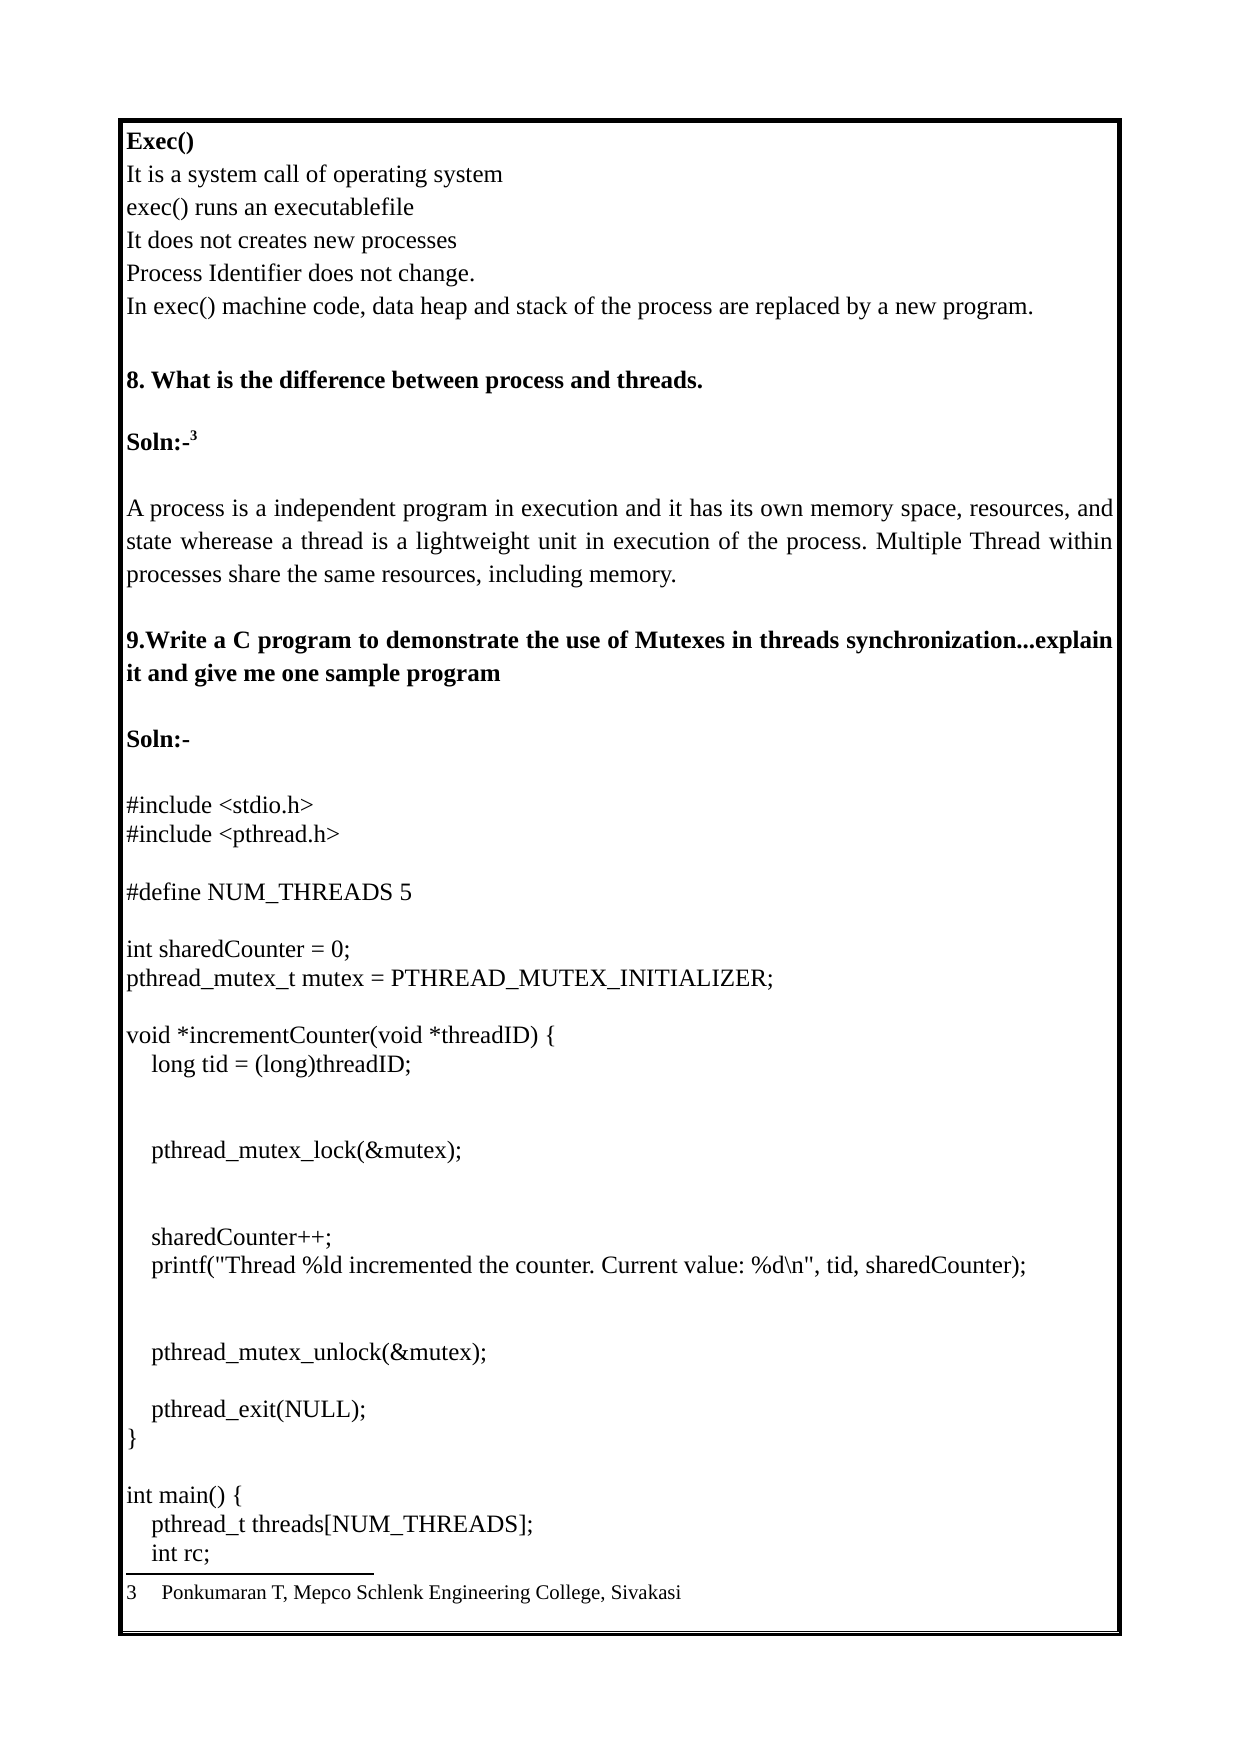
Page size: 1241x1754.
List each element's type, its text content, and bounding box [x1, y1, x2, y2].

text pthread_mutex_lock(&mutex); [126, 1135, 1114, 1164]
text int sharedCounter = 0; [126, 934, 1114, 963]
text pthread_t threads[NUM_THREADS]; [126, 1509, 1114, 1538]
text void *incrementCounter(void *threadID) { [126, 1020, 1114, 1049]
text 9.Write a C program to demonstrate the use of Mutexes in threads synchronization...explain it and give me one sample program [126, 625, 1114, 687]
text It is a system call of operating system [126, 159, 1114, 188]
text pthread_mutex_t mutex = PTHREAD_MUTEX_INITIALIZER; [126, 963, 1114, 992]
text pthread_exit(NULL); [126, 1394, 1114, 1423]
text Exec() [126, 126, 1114, 155]
text It does not creates new processes [126, 225, 1114, 254]
text pthread_mutex_unlock(&mutex); [126, 1337, 1114, 1365]
text #include <pthread.h> [126, 819, 1114, 848]
text printf("Thread %ld incremented the counter. Current value: %d\n", tid, sharedCounter); [126, 1250, 1114, 1279]
text exec() runs an executablefile [126, 192, 1114, 221]
text long tid = (long)threadID; [126, 1049, 1114, 1078]
text Soln:- [126, 427, 1114, 456]
title 8. What is the difference between process and threads. [126, 365, 1114, 394]
text In exec() machine code, data heap and stack of the process are replaced by a new program. [126, 291, 1114, 320]
text Soln:- [126, 724, 1114, 753]
text Process Identifier does not change. [126, 258, 1114, 287]
text int rc; [126, 1538, 1114, 1567]
text } [126, 1423, 1114, 1452]
text int main() { [126, 1480, 1114, 1509]
text #include <stdio.h> [126, 790, 1114, 819]
text sharedCounter++; [126, 1222, 1114, 1250]
text A process is a independent program in execution and it has its own memory space, resources, and state wherease a thread is a lightweight unit in execution of the process. Multiple Thread within processes share the same resources, including memory. [126, 493, 1114, 588]
text #define NUM_THREADS 5 [126, 877, 1114, 905]
text Ponkumaran T, Mepco Schlenk Engineering College, Sivakasi [126, 1580, 1114, 1604]
